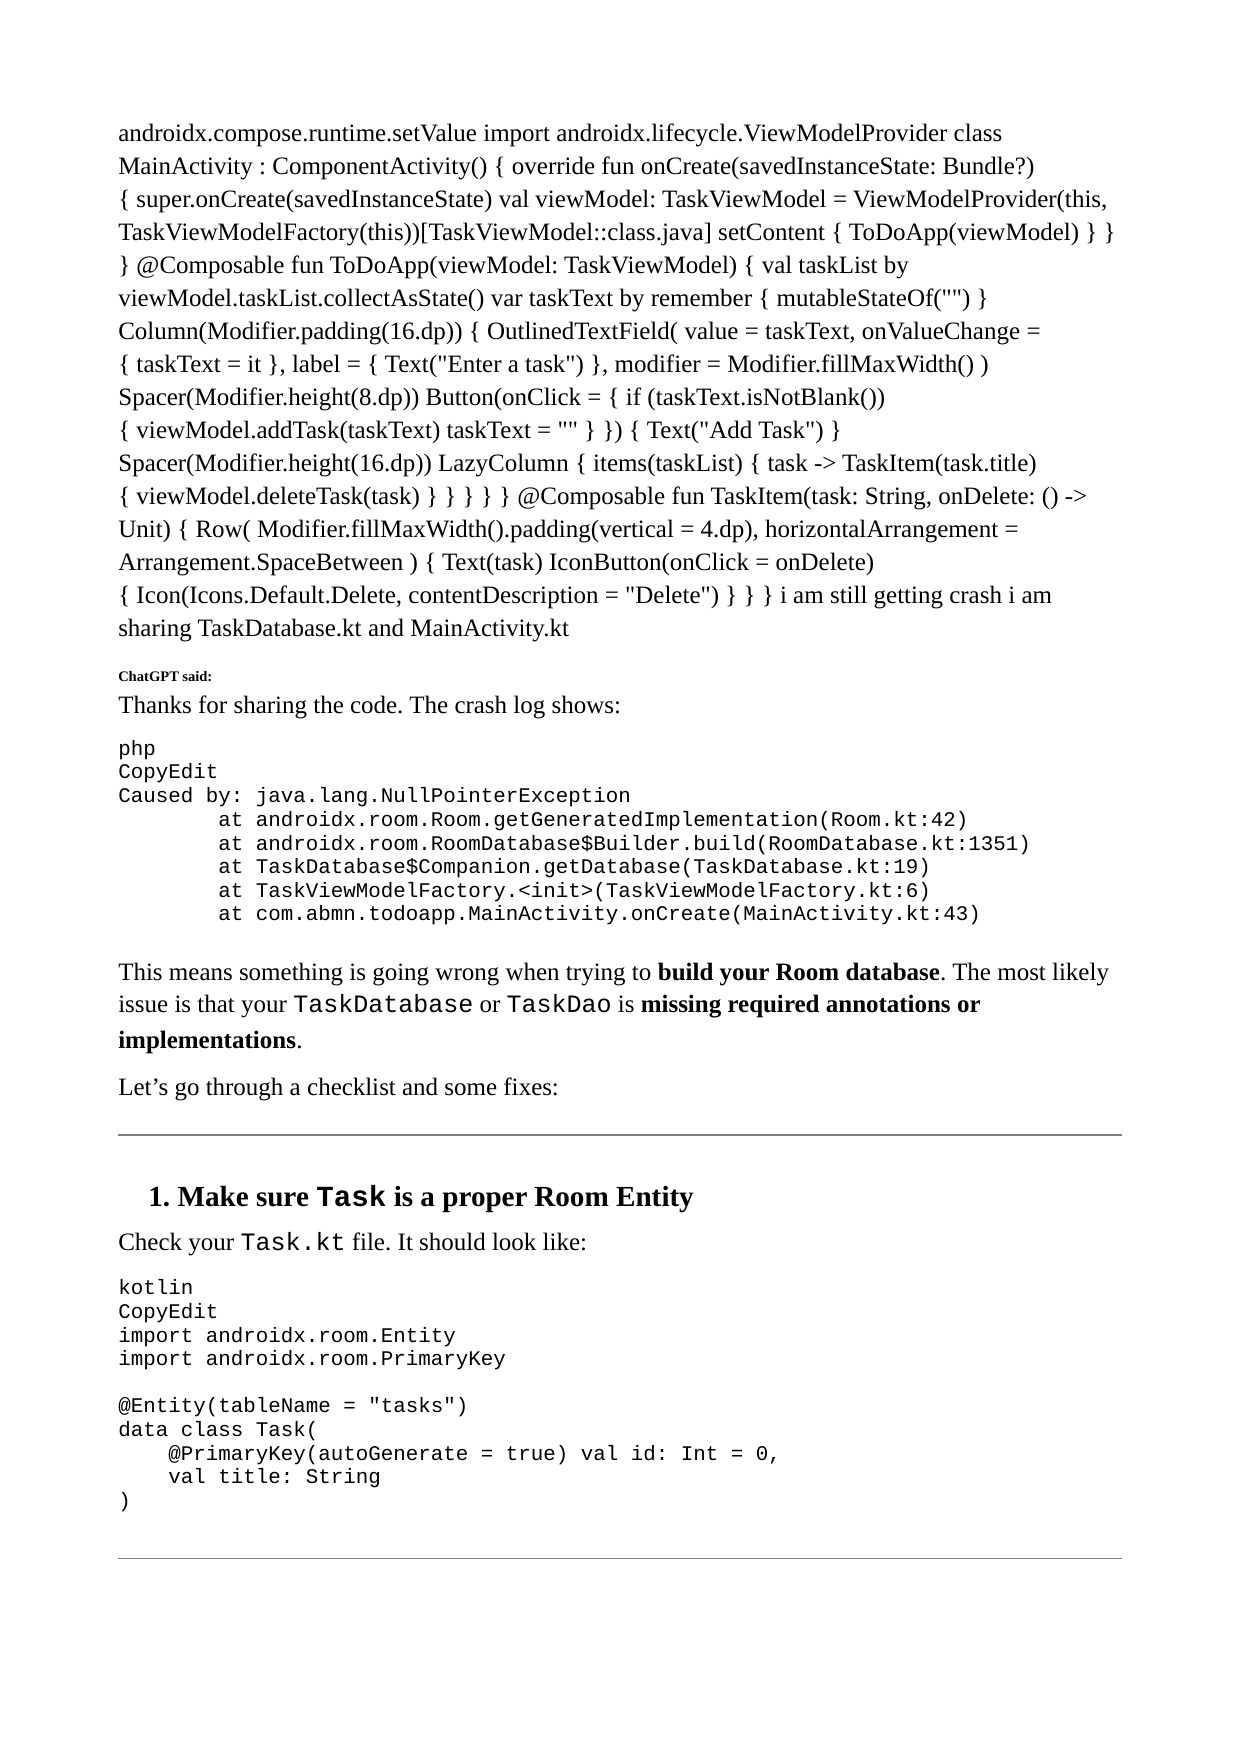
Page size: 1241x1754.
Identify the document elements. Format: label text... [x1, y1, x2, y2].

text This means something is going wrong when trying to build your Room database. The most likely issue is that your TaskDatabase or TaskDao is missing required annotations or implementations. [118, 957, 1122, 1053]
text @PrimaryKey(autoGenerate = true) val id: Int = 0, [118, 1443, 1122, 1466]
text import androidx.room.Entity [118, 1324, 1122, 1348]
text at TaskViewModelFactory.<init>(TaskViewModelFactory.kt:6) [118, 880, 1122, 903]
subtitle ✅ 1. Make sure Task is a proper Room Entity [118, 1179, 1122, 1215]
text Thanks for sharing the code. The crash log shows: [118, 690, 1122, 719]
text Let’s go through a checklist and some fixes: [118, 1072, 1122, 1101]
text import androidx.room.PrimaryKey [118, 1348, 1122, 1372]
text at TaskDatabase$Companion.getDatabase(TaskDatabase.kt:19) [118, 856, 1122, 880]
text at com.abmn.todoapp.MainActivity.onCreate(MainActivity.kt:43) [118, 903, 1122, 927]
subtitle ChatGPT said: [118, 667, 1122, 684]
text php [118, 738, 1122, 762]
text Check your Task.kt file. It should look like: [118, 1227, 1122, 1258]
text @Entity(tableName = "tasks") [118, 1396, 1122, 1419]
text kotlin [118, 1277, 1122, 1301]
text CopyEdit [118, 1301, 1122, 1324]
text at androidx.room.RoomDatabase$Builder.build(RoomDatabase.kt:1351) [118, 832, 1122, 856]
text at androidx.room.Room.getGeneratedImplementation(Room.kt:42) [118, 809, 1122, 832]
text ) [118, 1490, 1122, 1514]
text CopyEdit [118, 762, 1122, 785]
text val title: String [118, 1466, 1122, 1490]
text androidx.compose.runtime.setValue import androidx.lifecycle.ViewModelProvider class MainActivity : ComponentActivity() { override fun onCreate(savedInstanceState: Bundle?) { super.onCreate(savedInstanceState) val viewModel: TaskViewModel = ViewModelProvider(this, TaskViewModelFactory(this))[TaskViewModel::class.java] setContent { ToDoApp(viewModel) } } } @Composable fun ToDoApp(viewModel: TaskViewModel) { val taskList by viewModel.taskList.collectAsState() var taskText by remember { mutableStateOf("") } Column(Modifier.padding(16.dp)) { OutlinedTextField( value = taskText, onValueChange = { taskText = it }, label = { Text("Enter a task") }, modifier = Modifier.fillMaxWidth() ) Spacer(Modifier.height(8.dp)) Button(onClick = { if (taskText.isNotBlank()) { viewModel.addTask(taskText) taskText = "" } }) { Text("Add Task") } Spacer(Modifier.height(16.dp)) LazyColumn { items(taskList) { task -> TaskItem(task.title) { viewModel.deleteTask(task) } } } } } @Composable fun TaskItem(task: String, onDelete: () -> Unit) { Row( Modifier.fillMaxWidth().padding(vertical = 4.dp), horizontalArrangement = Arrangement.SpaceBetween ) { Text(task) IconButton(onClick = onDelete) { Icon(Icons.Default.Delete, contentDescription = "Delete") } } } i am still getting crash i am sharing TaskDatabase.kt and MainActivity.kt [118, 118, 1122, 642]
text data class Task( [118, 1419, 1122, 1443]
text Caused by: java.lang.NullPointerException [118, 785, 1122, 809]
